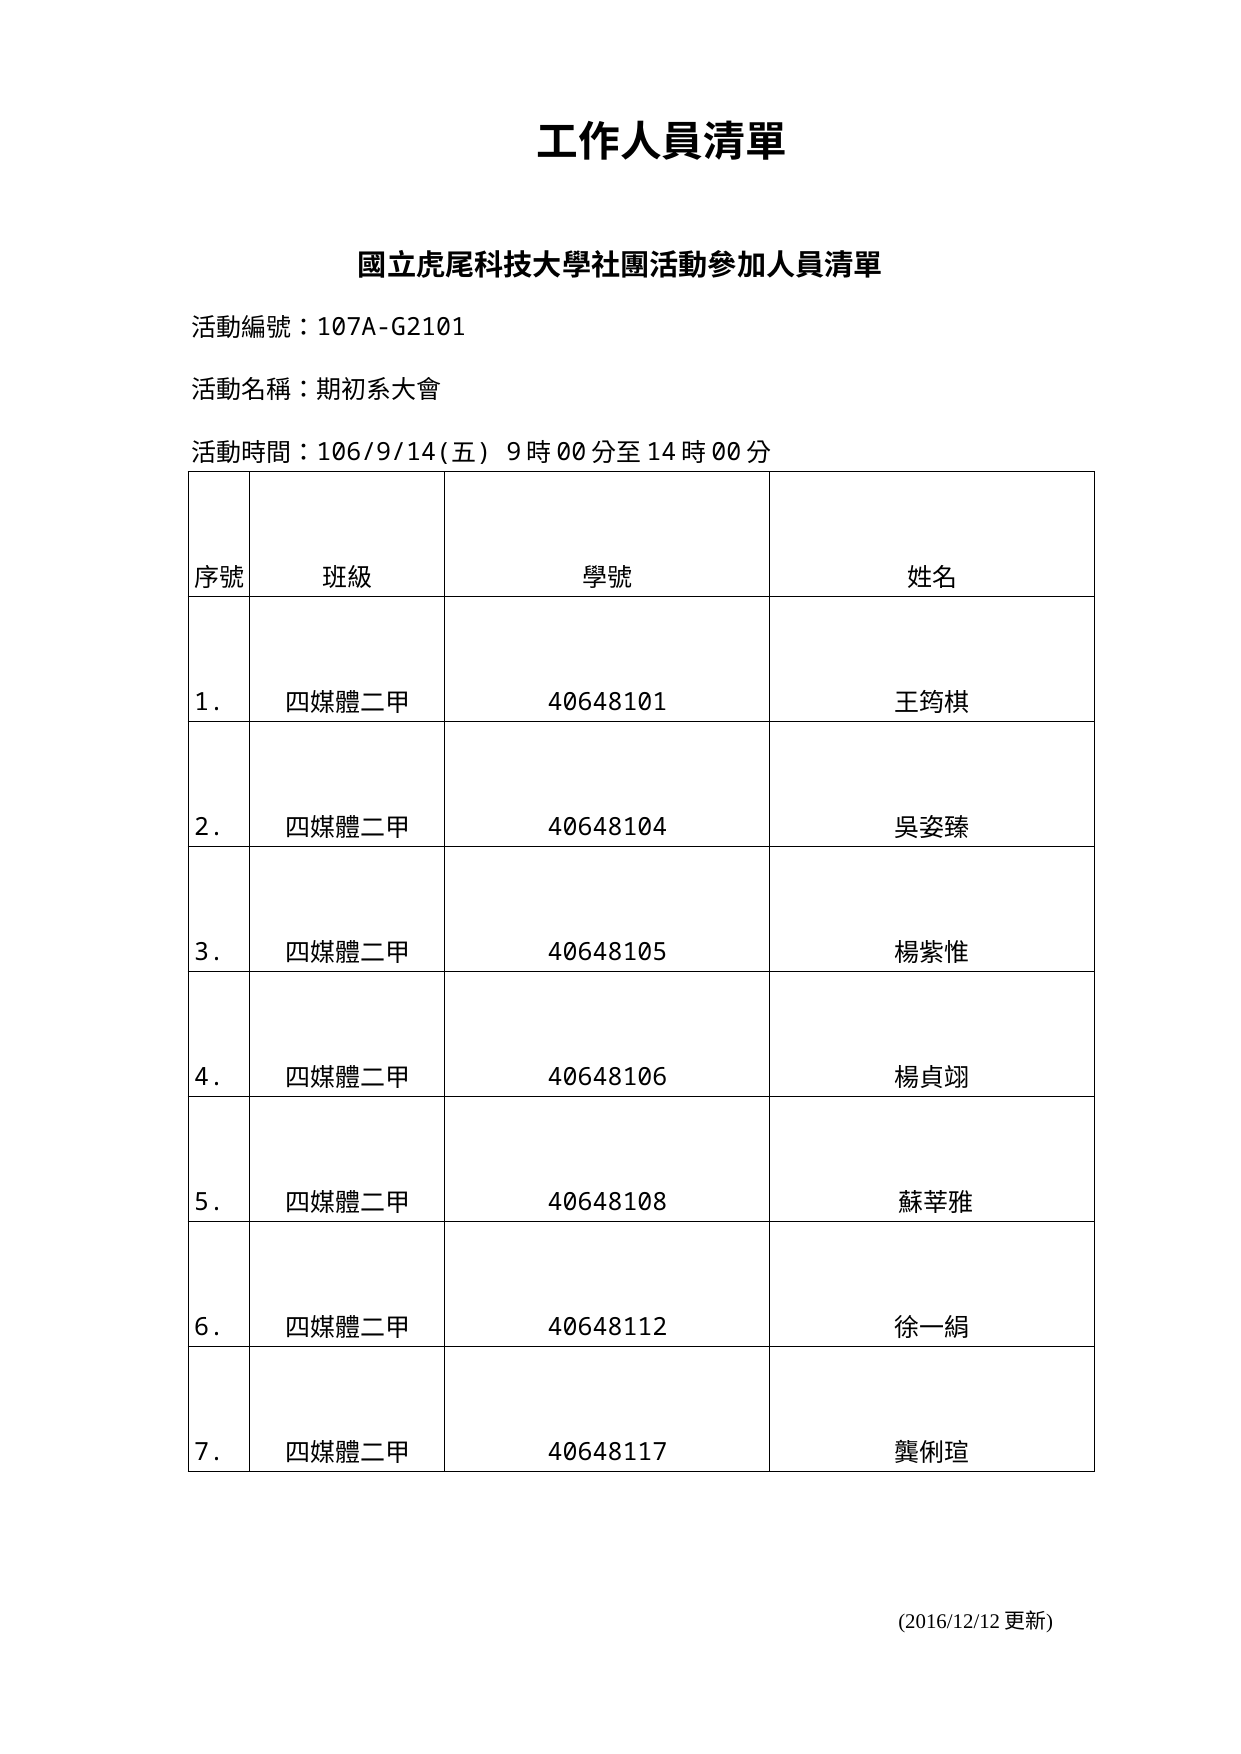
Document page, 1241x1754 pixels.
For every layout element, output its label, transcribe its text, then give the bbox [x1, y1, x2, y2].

table_cell 四媒體二甲 [250, 597, 444, 721]
table_cell 蘇莘雅 [770, 1097, 1094, 1221]
table_cell 楊紫惟 [770, 847, 1094, 971]
table_cell 活動時間：106/9/14(五) 9時00分至14時00分 [188, 409, 1094, 471]
table_cell 序號 [189, 472, 249, 596]
table_cell 徐一絹 [770, 1222, 1094, 1346]
table_cell 王筠棋 [770, 597, 1094, 721]
table_cell 40648101 [445, 597, 769, 721]
table_cell 吳姿臻 [770, 722, 1094, 846]
table_cell [189, 597, 249, 721]
table_cell 四媒體二甲 [250, 1347, 444, 1471]
table_cell 40648105 [445, 847, 769, 971]
table_cell [189, 1347, 249, 1471]
table_cell 40648112 [445, 1222, 769, 1346]
table_cell [189, 972, 249, 1096]
table_cell 姓名 [770, 472, 1094, 596]
table_cell 40648117 [445, 1347, 769, 1471]
table_cell 四媒體二甲 [250, 1222, 444, 1346]
table_cell [189, 1222, 249, 1346]
text 工作人員清單 [270, 96, 1053, 159]
table_cell 活動名稱：期初系大會 [188, 346, 1094, 409]
table_cell 四媒體二甲 [250, 722, 444, 846]
table_cell 四媒體二甲 [250, 972, 444, 1096]
table_cell 學號 [445, 472, 769, 596]
table_cell 四媒體二甲 [250, 847, 444, 971]
table_cell 40648104 [445, 722, 769, 846]
table_cell [189, 847, 249, 971]
table_cell 龔俐瑄 [770, 1347, 1094, 1471]
table_cell 40648108 [445, 1097, 769, 1221]
table_cell [189, 722, 249, 846]
table_cell [189, 1097, 249, 1221]
table_cell 40648106 [445, 972, 769, 1096]
table_cell 班級 [250, 472, 444, 596]
text 國立虎尾科技大學社團活動參加人員清單 [187, 221, 1053, 284]
table_header 活動編號：107A-G2101 [188, 284, 1094, 346]
table_cell 楊貞翊 [770, 972, 1094, 1096]
table_cell 四媒體二甲 [250, 1097, 444, 1221]
